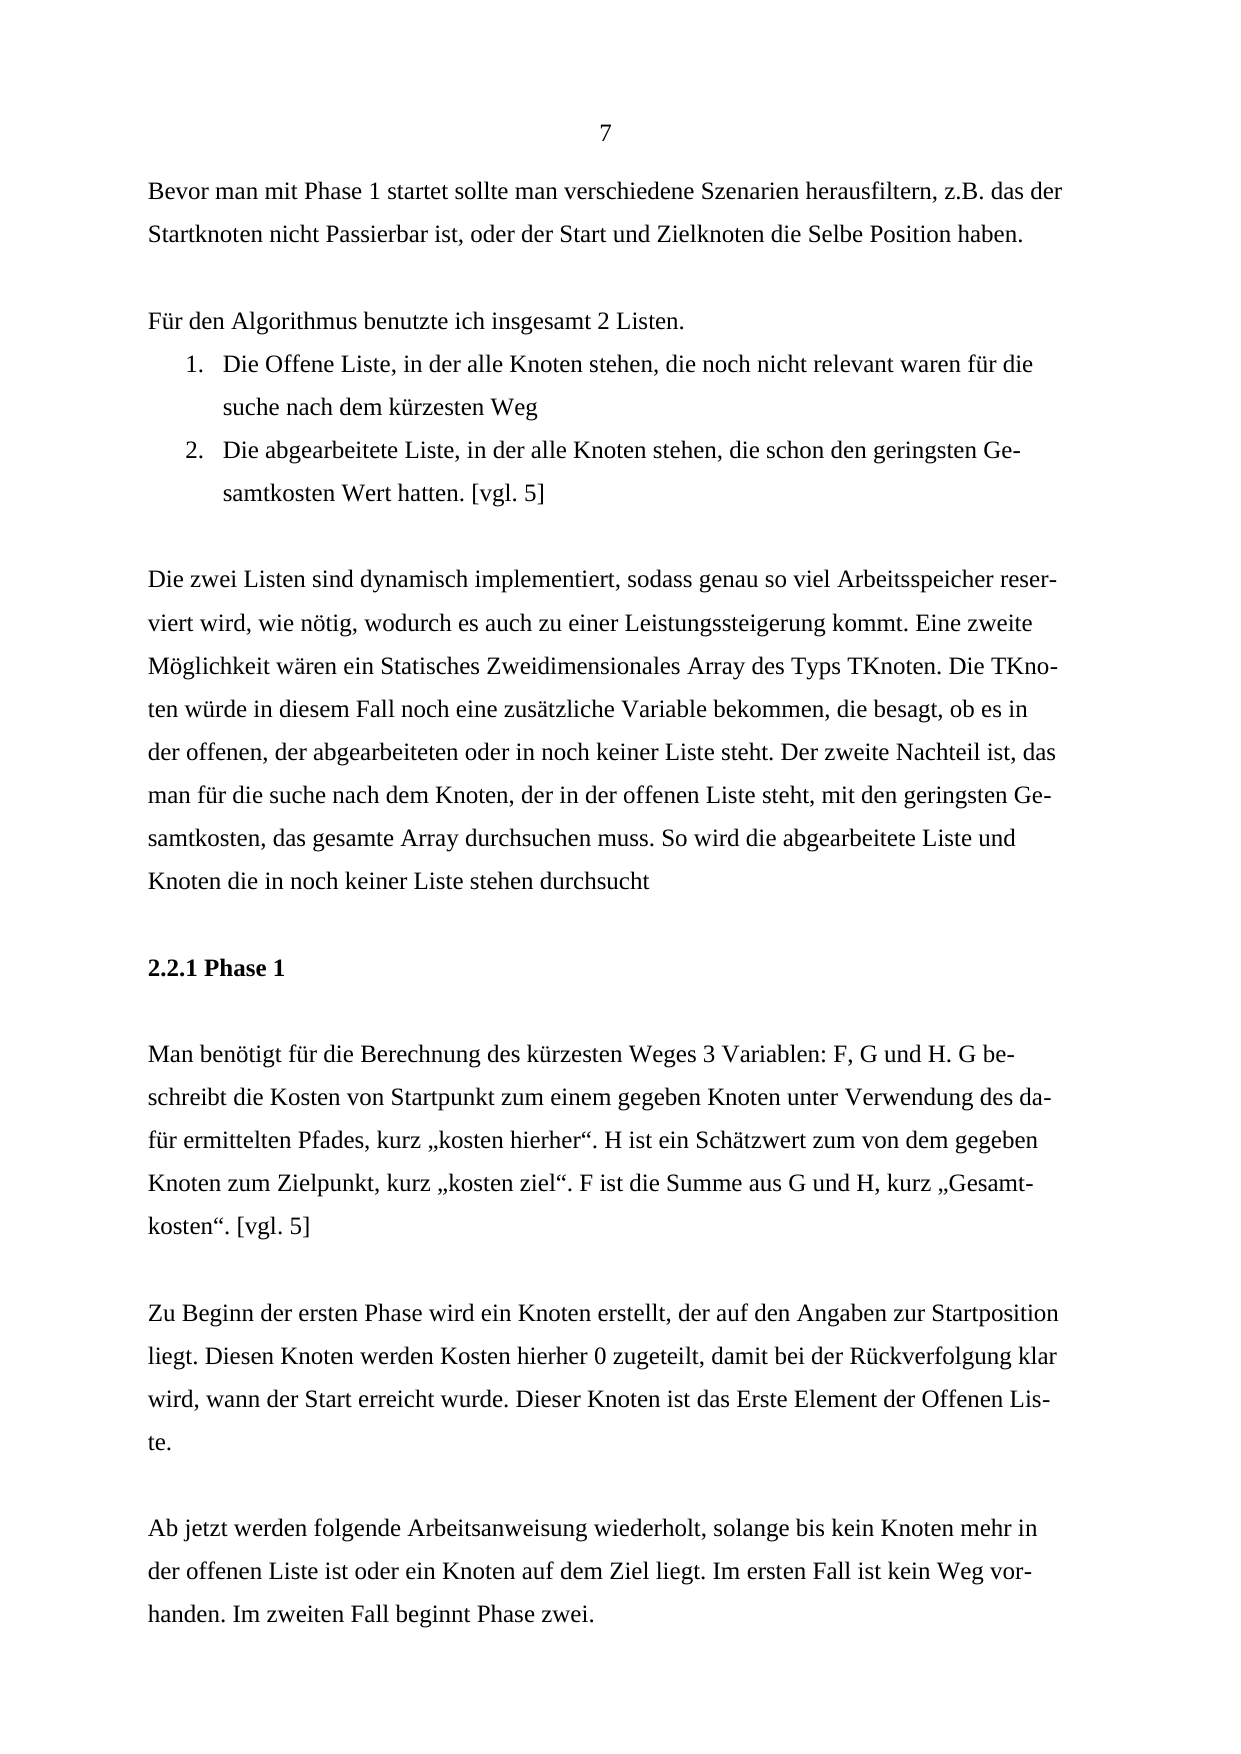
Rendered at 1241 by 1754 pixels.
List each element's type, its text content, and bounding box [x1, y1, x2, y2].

text Für den Algorithmus benutzte ich insgesamt 2 Listen. [148, 306, 1063, 334]
text Ab jetzt werden folgende Arbeitsanweisung wiederholt, solange bis kein Knoten mehr in der offenen Liste ist oder ein Knoten auf dem Ziel liegt. Im ersten Fall ist kein Weg vor­handen. Im zweiten Fall beginnt Phase zwei. [148, 1513, 1063, 1628]
text 2.2.1 Phase 1 [148, 953, 1063, 981]
list Die Offene Liste, in der alle Knoten stehen, die noch nicht relevant waren für die suche nach dem kürzesten Weg [185, 349, 1063, 421]
text Die zwei Listen sind dynamisch implementiert, sodass genau so viel Arbeitsspeicher reser­viert wird, wie nötig, wodurch es auch zu einer Leistungssteigerung kommt. Eine zweite Möglichkeit wären ein Statisches Zweidimensionales Array des Typs TKnoten. Die TKno­ten würde in diesem Fall noch eine zusätzliche Variable bekommen, die besagt, ob es in der offenen, der abgearbeiteten oder in noch keiner Liste steht. Der zweite Nachteil ist, das man für die suche nach dem Knoten, der in der offenen Liste steht, mit den geringsten Ge­samtkosten, das gesamte Array durchsuchen muss. So wird die abgearbeitete Liste und Knoten die in noch keiner Liste stehen durchsucht [148, 564, 1063, 895]
text Zu Beginn der ersten Phase wird ein Knoten erstellt, der auf den Angaben zur Startposition liegt. Diesen Knoten werden Kosten hierher 0 zugeteilt, damit bei der Rückverfolgung klar wird, wann der Start erreicht wurde. Dieser Knoten ist das Erste Element der Offenen Lis­te. [148, 1298, 1063, 1456]
list Die abgearbeitete Liste, in der alle Knoten stehen, die schon den geringsten Ge­samtkosten Wert hatten. [vgl. 5] [185, 435, 1063, 507]
text Man benötigt für die Berechnung des kürzesten Weges 3 Variablen: F, G und H. G be­schreibt die Kosten von Startpunkt zum einem gegeben Knoten unter Verwendung des da­für ermittelten Pfades, kurz „kosten hierher“. H ist ein Schätzwert zum von dem gegeben Knoten zum Zielpunkt, kurz „kosten ziel“. F ist die Summe aus G und H, kurz „Gesamt­kosten“. [vgl. 5] [148, 1039, 1063, 1240]
text Bevor man mit Phase 1 startet sollte man verschiedene Szenarien herausfiltern, z.B. das der Startknoten nicht Passierbar ist, oder der Start und Zielknoten die Selbe Position haben. [148, 176, 1063, 248]
